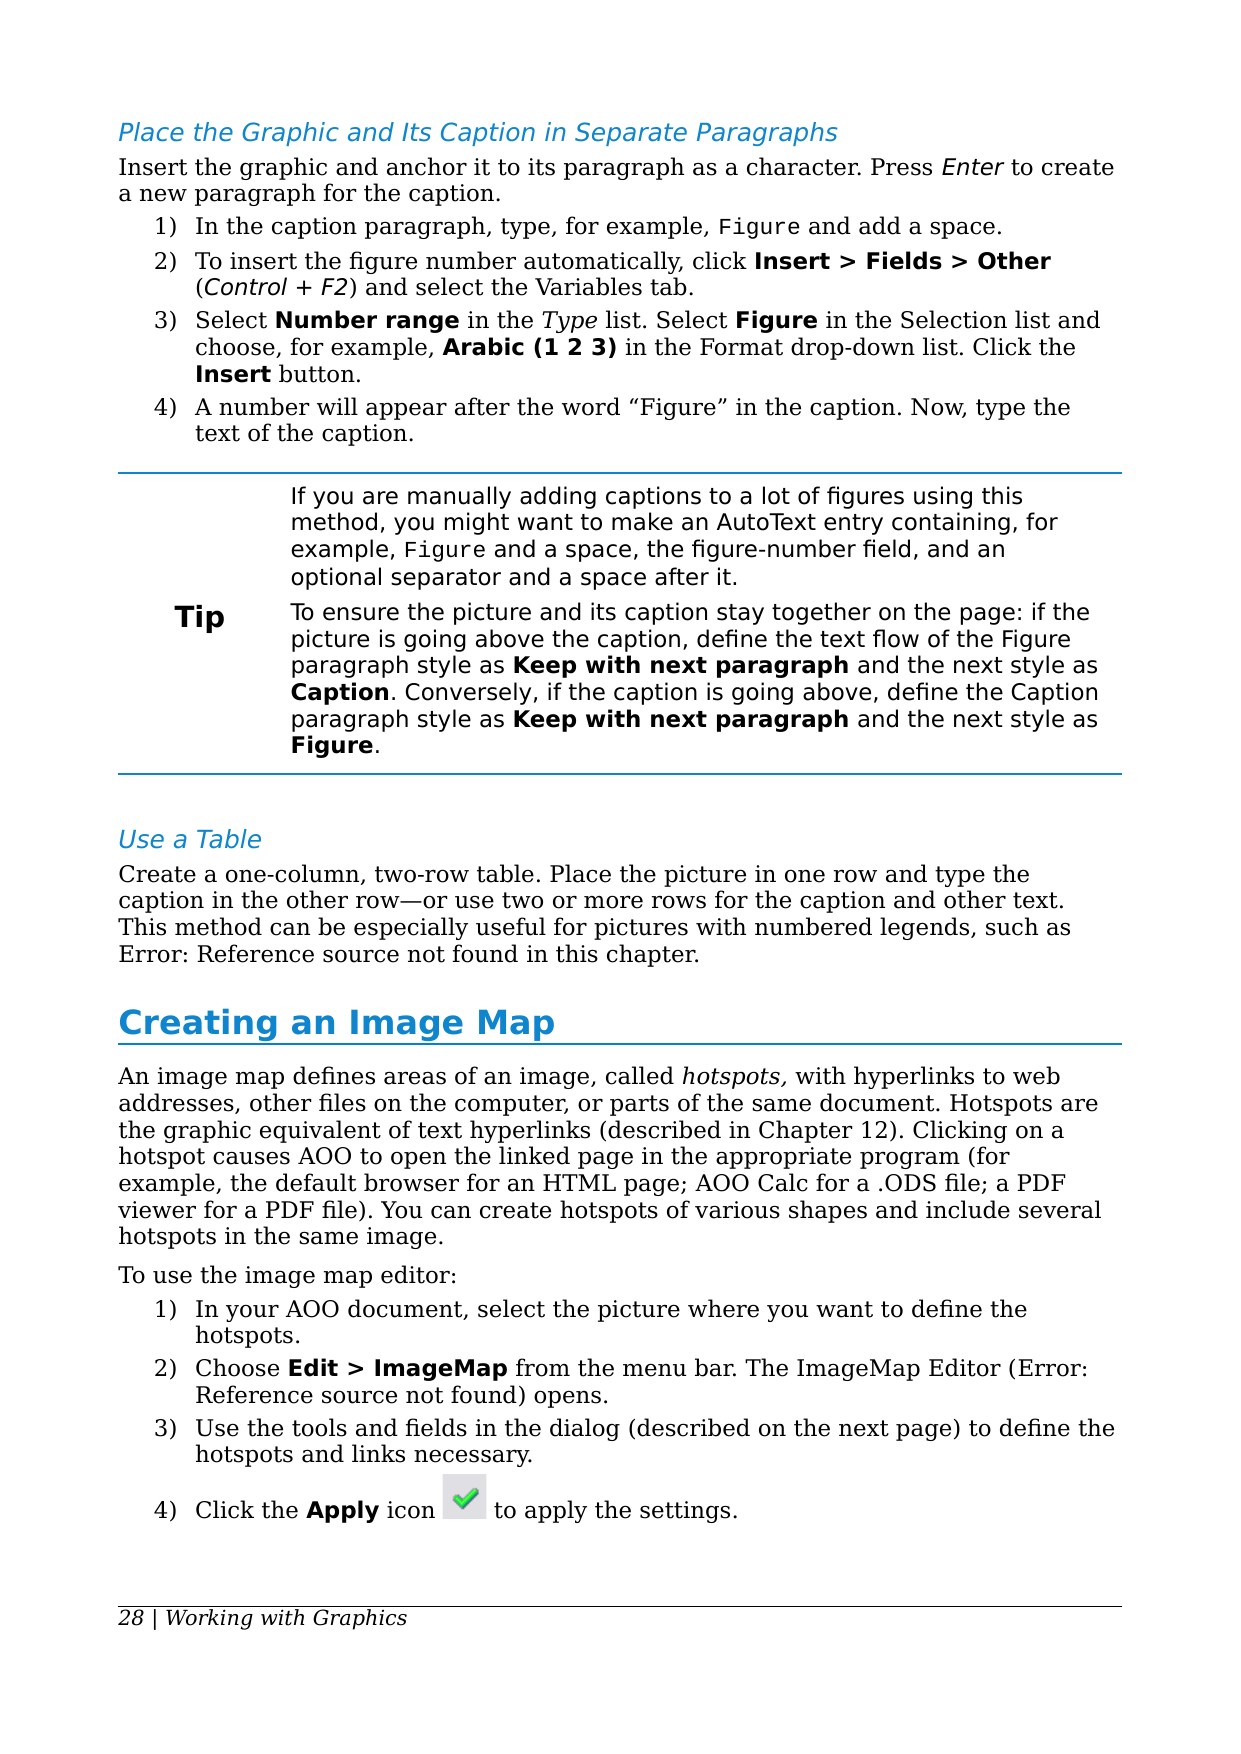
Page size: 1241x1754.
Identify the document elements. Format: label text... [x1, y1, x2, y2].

list A number will appear after the word “Figure” in the caption. Now, type the text of the caption. [177, 394, 1122, 447]
list Choose Edit > ImageMap from the menu bar. The ImageMap Editor (Error: Reference source not found) opens. [177, 1355, 1122, 1409]
list Use the tools and fields in the dialog (described on the next page) to define the hotspots and links necessary. [177, 1415, 1122, 1468]
list To insert the figure number automatically, click Insert > Fields > Other (Control + F2) and select the Variables tab. [177, 248, 1122, 301]
list Select Number range in the Type list. Select Figure in the Selection list and choose, for example, Arabic (1 2 3) in the Format drop-down list. Click the Insert button. [177, 307, 1122, 387]
list Insert the graphic and anchor it to its paragraph as a character. Press Enter to create a new paragraph for the caption. [118, 154, 1122, 207]
subtitle Use a Table [118, 825, 1122, 854]
subtitle Creating an Image Map [118, 1004, 1122, 1043]
list To use the image map editor: [118, 1263, 1122, 1289]
table_header If you are manually adding captions to a lot of figures using this method, you might want to make an AutoText entry containing, for example, Figure and a space, the figure-number field, and an optional separator and a space after it. To ensure the picture and its caption stay together on the page: if the picture is going above the caption, define the text flow of the Figure paragraph style as Keep with next paragraph and the next style as Caption. Conversely, if the caption is going above, define the Caption paragraph style as Keep with next paragraph and the next style as Figure. [281, 474, 1122, 772]
text An image map defines areas of an image, called hotspots, with hyperlinks to web addresses, other files on the computer, or parts of the same document. Hotspots are the graphic equivalent of text hyperlinks (described in Chapter 12). Clicking on a hotspot causes AOO to open the linked page in the appropriate program (for example, the default browser for an HTML page; AOO Calc for a .ODS file; a PDF viewer for a PDF file). You can create hotspots of various shapes and include several hotspots in the same image. [118, 1063, 1122, 1250]
table_header Tip [118, 474, 281, 772]
list In your AOO document, select the picture where you want to define the hotspots. [177, 1296, 1122, 1349]
text Create a one-column, two-row table. Place the picture in one row and type the caption in the other row—or use two or more rows for the caption and other text. This method can be especially useful for pictures with numbered legends, such as Error: Reference source not found in this chapter. [118, 861, 1122, 968]
subtitle Place the Graphic and Its Caption in Separate Paragraphs [118, 118, 1122, 147]
picture [442, 1474, 487, 1519]
list Click the Apply icon to apply the settings. [177, 1474, 1122, 1524]
list In the caption paragraph, type, for example, Figure and add a space. [177, 213, 1122, 242]
